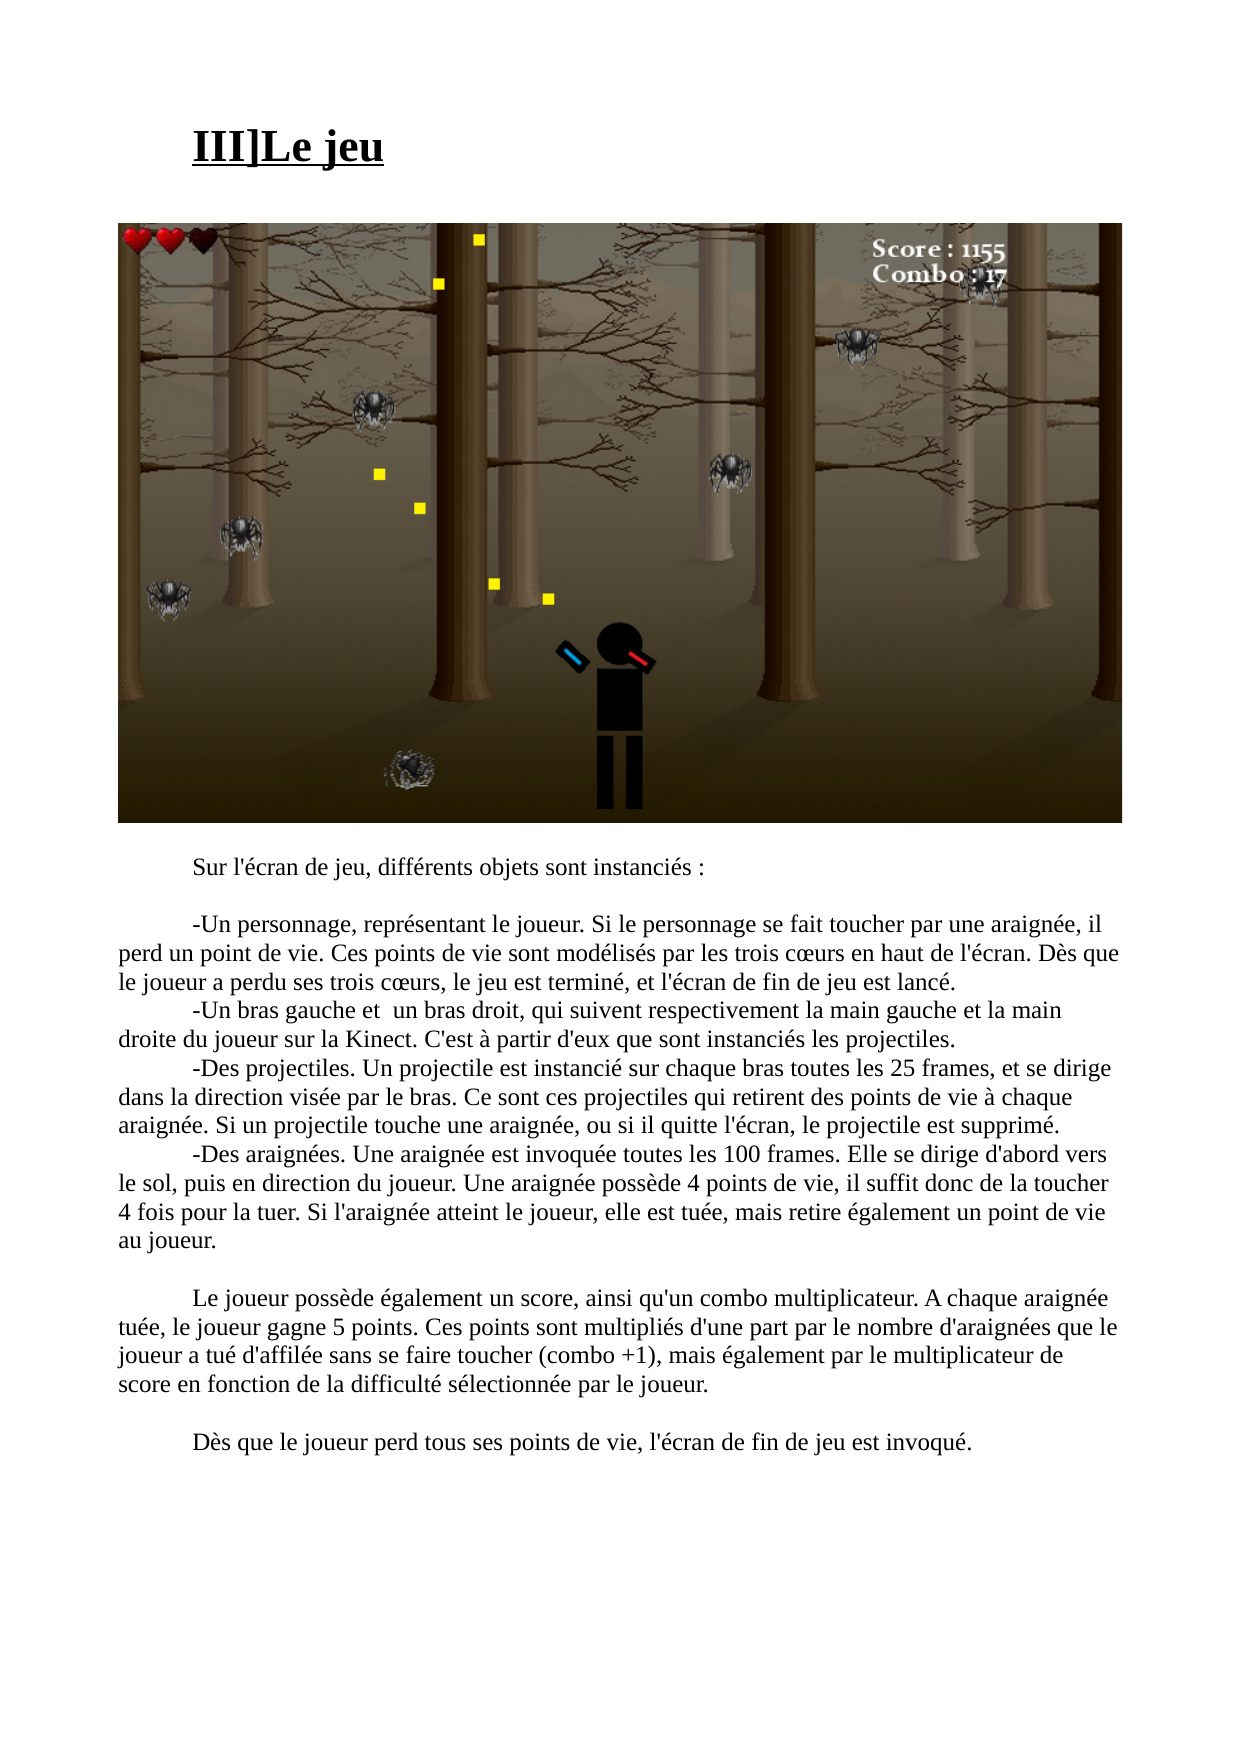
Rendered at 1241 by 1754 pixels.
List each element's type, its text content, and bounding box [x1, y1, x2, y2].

text -Des araignées. Une araignée est invoquée toutes les 100 frames. Elle se dirige d'abord vers le sol, puis en direction du joueur. Une araignée possède 4 points de vie, il suffit donc de la toucher 4 fois pour la tuer. Si l'araignée atteint le joueur, elle est tuée, mais retire également un point de vie au joueur. [118, 1139, 1122, 1254]
text -Des projectiles. Un projectile est instancié sur chaque bras toutes les 25 frames, et se dirige dans la direction visée par le bras. Ce sont ces projectiles qui retirent des points de vie à chaque araignée. Si un projectile touche une araignée, ou si il quitte l'écran, le projectile est supprimé. [118, 1053, 1122, 1139]
picture [118, 223, 1123, 823]
text III]Le jeu [118, 118, 1122, 171]
text Dès que le joueur perd tous ses points de vie, l'écran de fin de jeu est invoqué. [118, 1427, 1122, 1456]
text Sur l'écran de jeu, différents objets sont instanciés : [118, 852, 1122, 881]
text -Un personnage, représentant le joueur. Si le personnage se fait toucher par une araignée, il perd un point de vie. Ces points de vie sont modélisés par les trois cœurs en haut de l'écran. Dès que le joueur a perdu ses trois cœurs, le jeu est terminé, et l'écran de fin de jeu est lancé. [118, 909, 1122, 996]
text -Un bras gauche et un bras droit, qui suivent respectivement la main gauche et la main droite du joueur sur la Kinect. C'est à partir d'eux que sont instanciés les projectiles. [118, 996, 1122, 1053]
text Le joueur possède également un score, ainsi qu'un combo multiplicateur. A chaque araignée tuée, le joueur gagne 5 points. Ces points sont multipliés d'une part par le nombre d'araignées que le joueur a tué d'affilée sans se faire toucher (combo +1), mais également par le multiplicateur de score en fonction de la difficulté sélectionnée par le joueur. [118, 1283, 1122, 1398]
